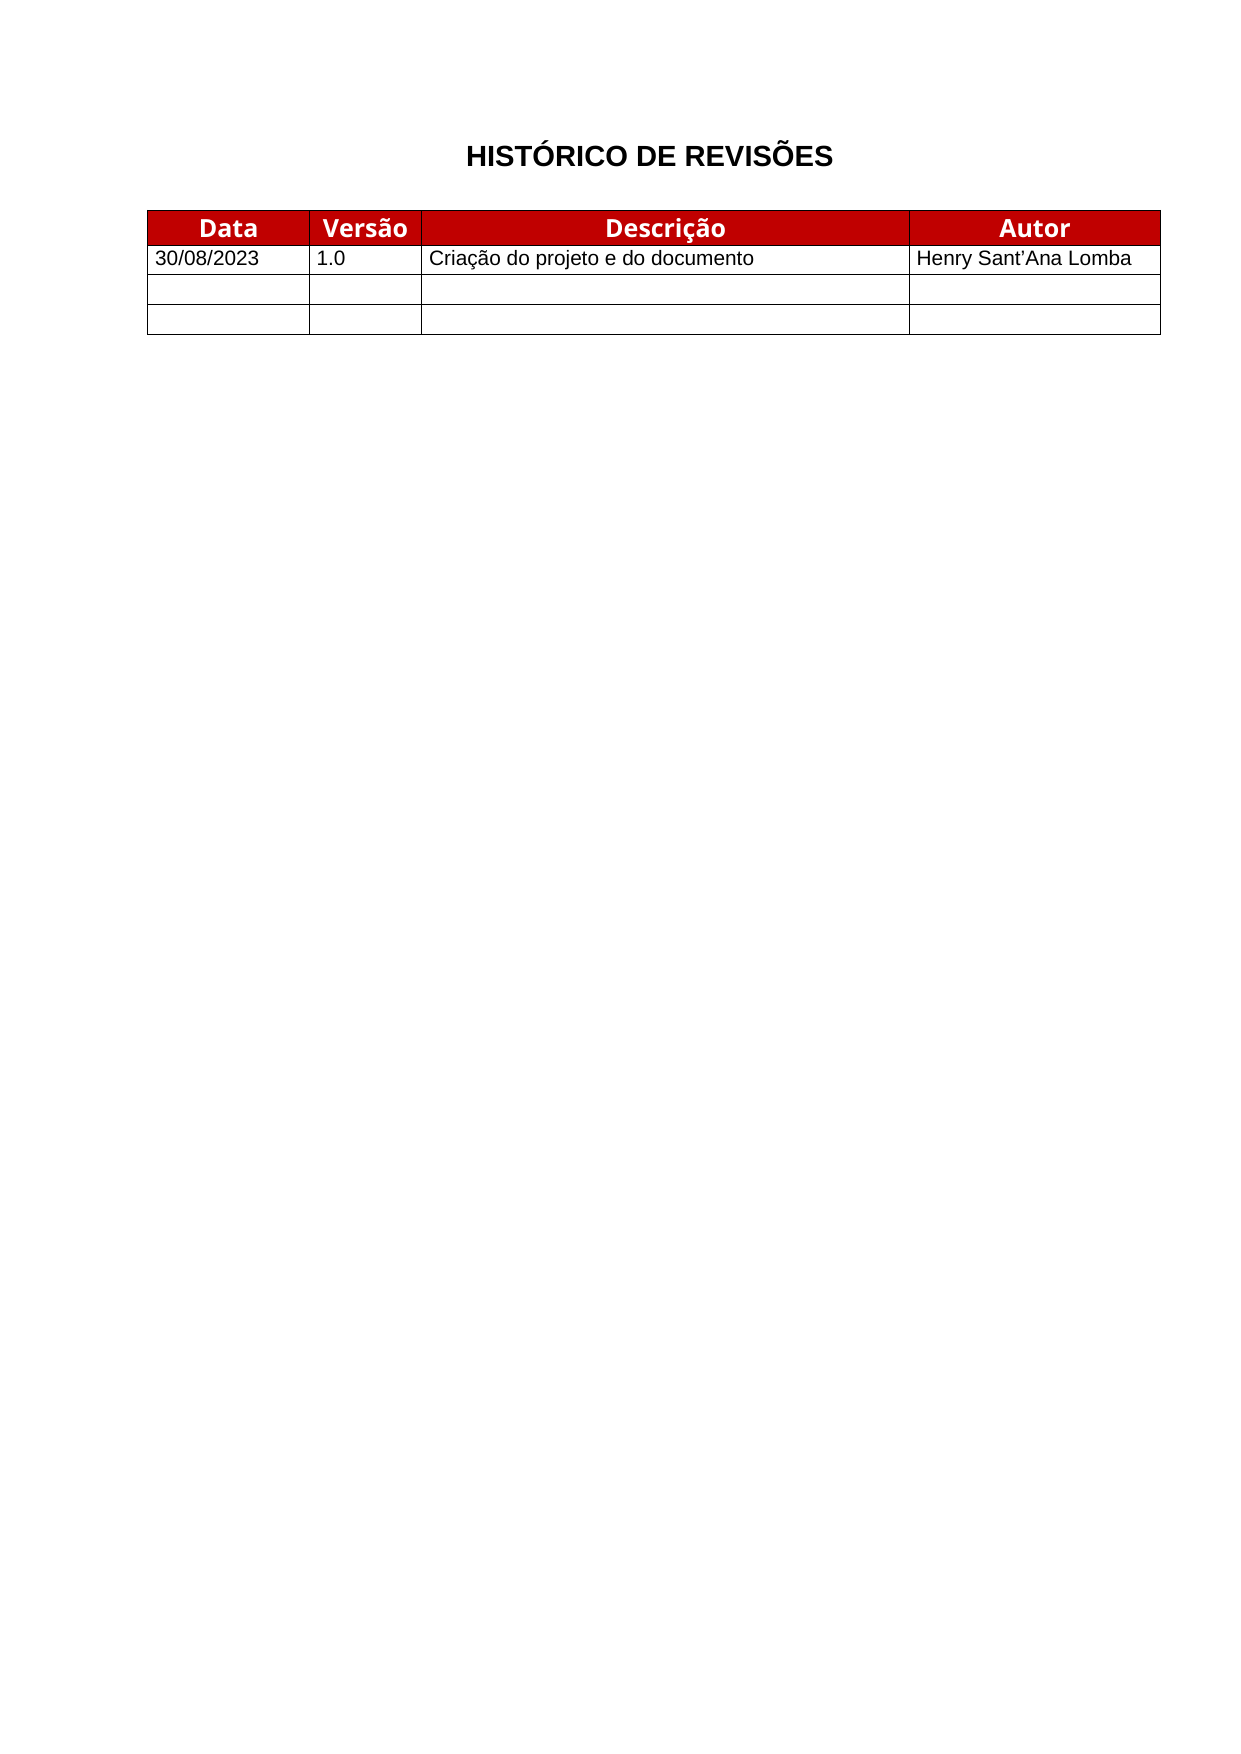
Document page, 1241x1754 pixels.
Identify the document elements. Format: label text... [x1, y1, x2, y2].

table_cell [910, 305, 1160, 333]
table_header Autor [910, 211, 1160, 245]
table_cell Henry Sant’Ana Lomba [910, 246, 1160, 274]
title Histórico de Revisões [148, 139, 1152, 172]
table_cell [310, 305, 421, 333]
table_cell Criação do projeto e do documento [422, 246, 909, 274]
table_cell 1.0 [310, 246, 421, 274]
table_cell [310, 275, 421, 304]
table_cell 30/08/2023 [148, 246, 309, 274]
table_header Data [148, 211, 309, 245]
table_cell [422, 275, 909, 304]
table_cell [910, 275, 1160, 304]
table_header Descrição [422, 211, 909, 245]
table_header Versão [310, 211, 421, 245]
table_cell [422, 305, 909, 333]
table_cell [148, 305, 309, 333]
table_cell [148, 275, 309, 304]
